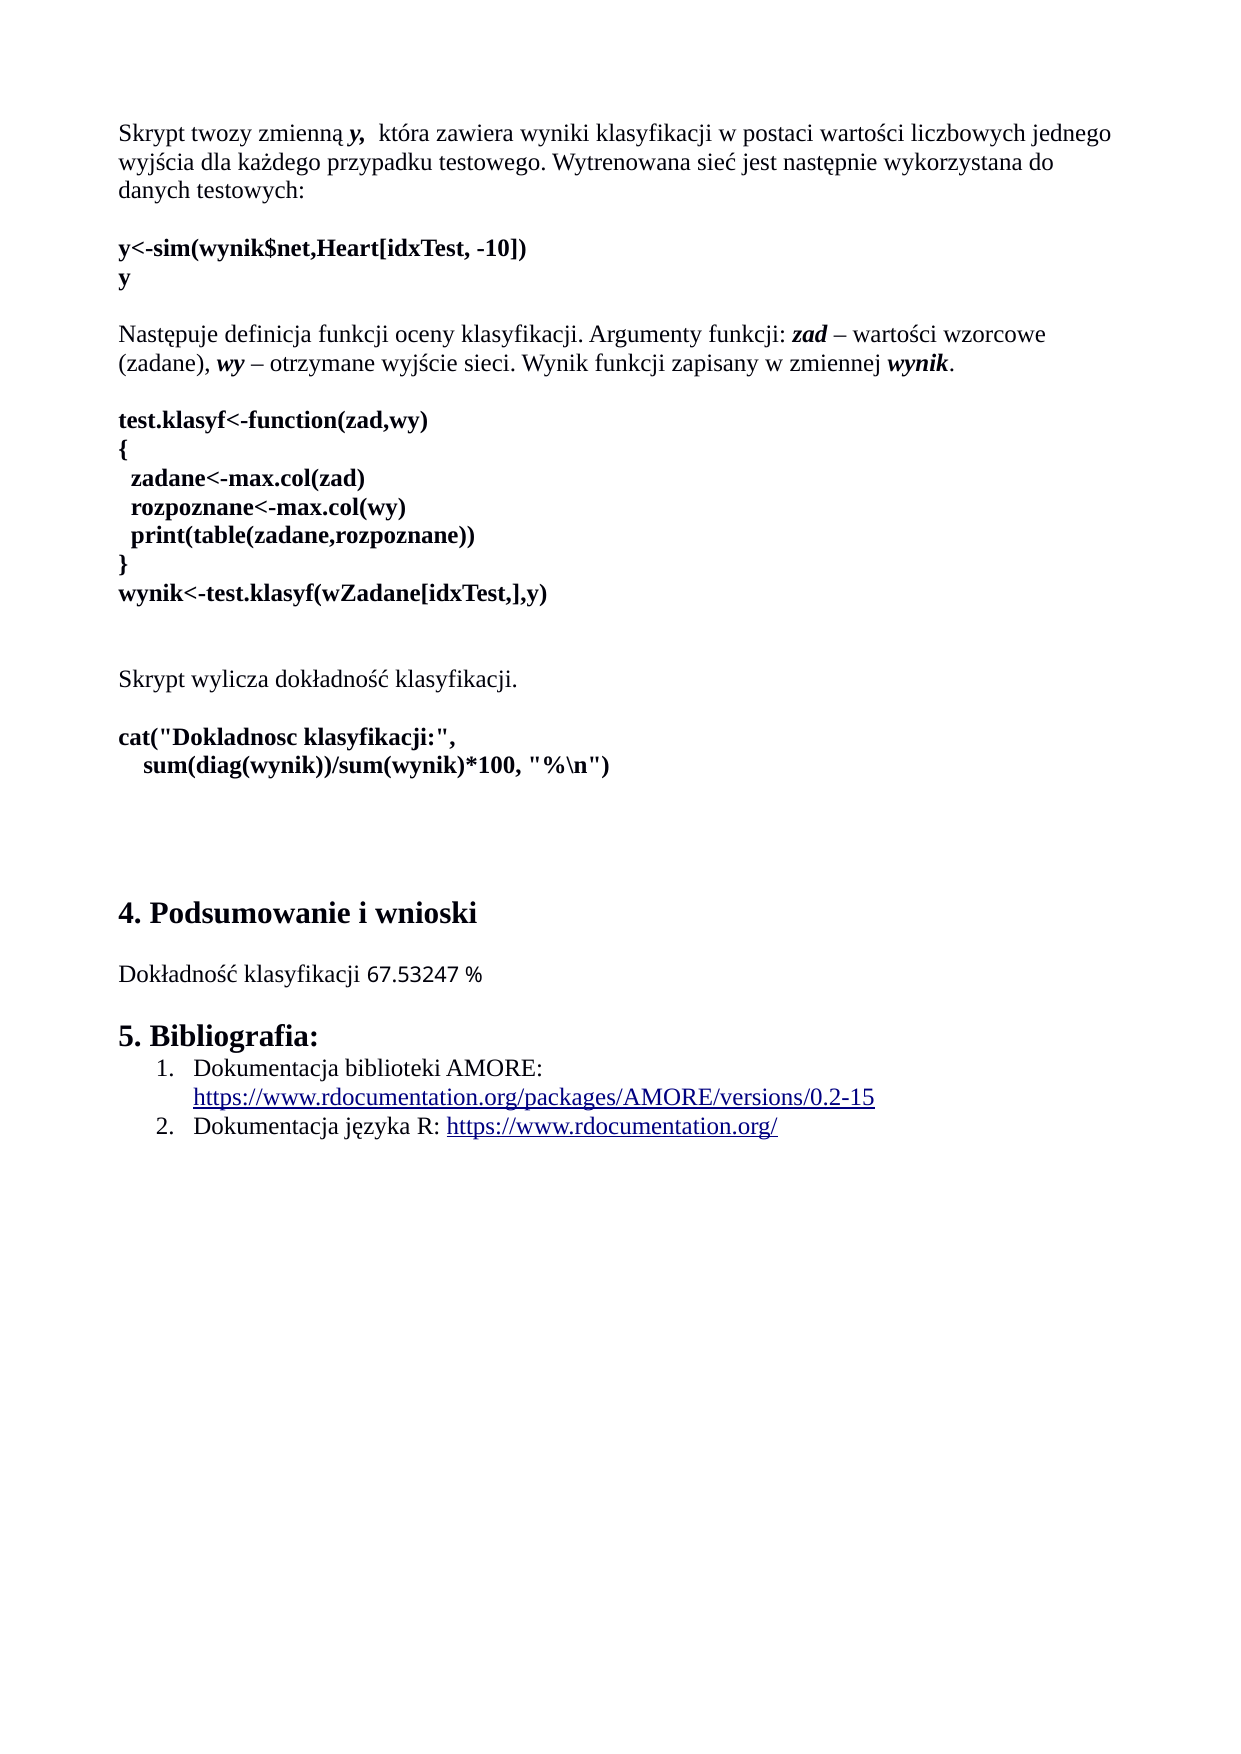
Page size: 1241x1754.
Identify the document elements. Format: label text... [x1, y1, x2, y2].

text sum(diag(wynik))/sum(wynik)*100, "%\n") [118, 751, 1122, 779]
text test.klasyf<-function(zad,wy) [118, 406, 1122, 434]
text { [118, 434, 1122, 463]
text } [118, 549, 1122, 578]
text Skrypt twozy zmienną y, która zawiera wyniki klasyfikacji w postaci wartości liczbowych jednego wyjścia dla każdego przypadku testowego. Wytrenowana sieć jest następnie wykorzystana do danych testowych: [118, 118, 1122, 204]
list Dokumentacja języka R: https://www.rdocumentation.org/ [156, 1111, 1122, 1140]
text rozpoznane<-max.col(wy) [118, 492, 1122, 521]
text 5. Bibliografia: [118, 1017, 1122, 1053]
text print(table(zadane,rozpoznane)) [118, 521, 1122, 549]
text cat("Dokladnosc klasyfikacji:", [118, 722, 1122, 751]
text zadane<-max.col(zad) [118, 463, 1122, 492]
text y<-sim(wynik$net,Heart[idxTest, -10]) [118, 233, 1122, 262]
text Skrypt wylicza dokładność klasyfikacji. [118, 664, 1122, 693]
text Następuje definicja funkcji oceny klasyfikacji. Argumenty funkcji: zad – wartości wzorcowe (zadane), wy – otrzymane wyjście sieci. Wynik funkcji zapisany w zmiennej wynik. [118, 319, 1122, 377]
list Dokumentacja biblioteki AMORE: https://www.rdocumentation.org/packages/AMORE/versions/0.2-15 [156, 1053, 1122, 1111]
text Dokładność klasyfikacji 67.53247 % [118, 959, 1122, 989]
text wynik<-test.klasyf(wZadane[idxTest,],y) [118, 578, 1122, 607]
text 4. Podsumowanie i wnioski [118, 894, 1122, 930]
text y [118, 262, 1122, 291]
